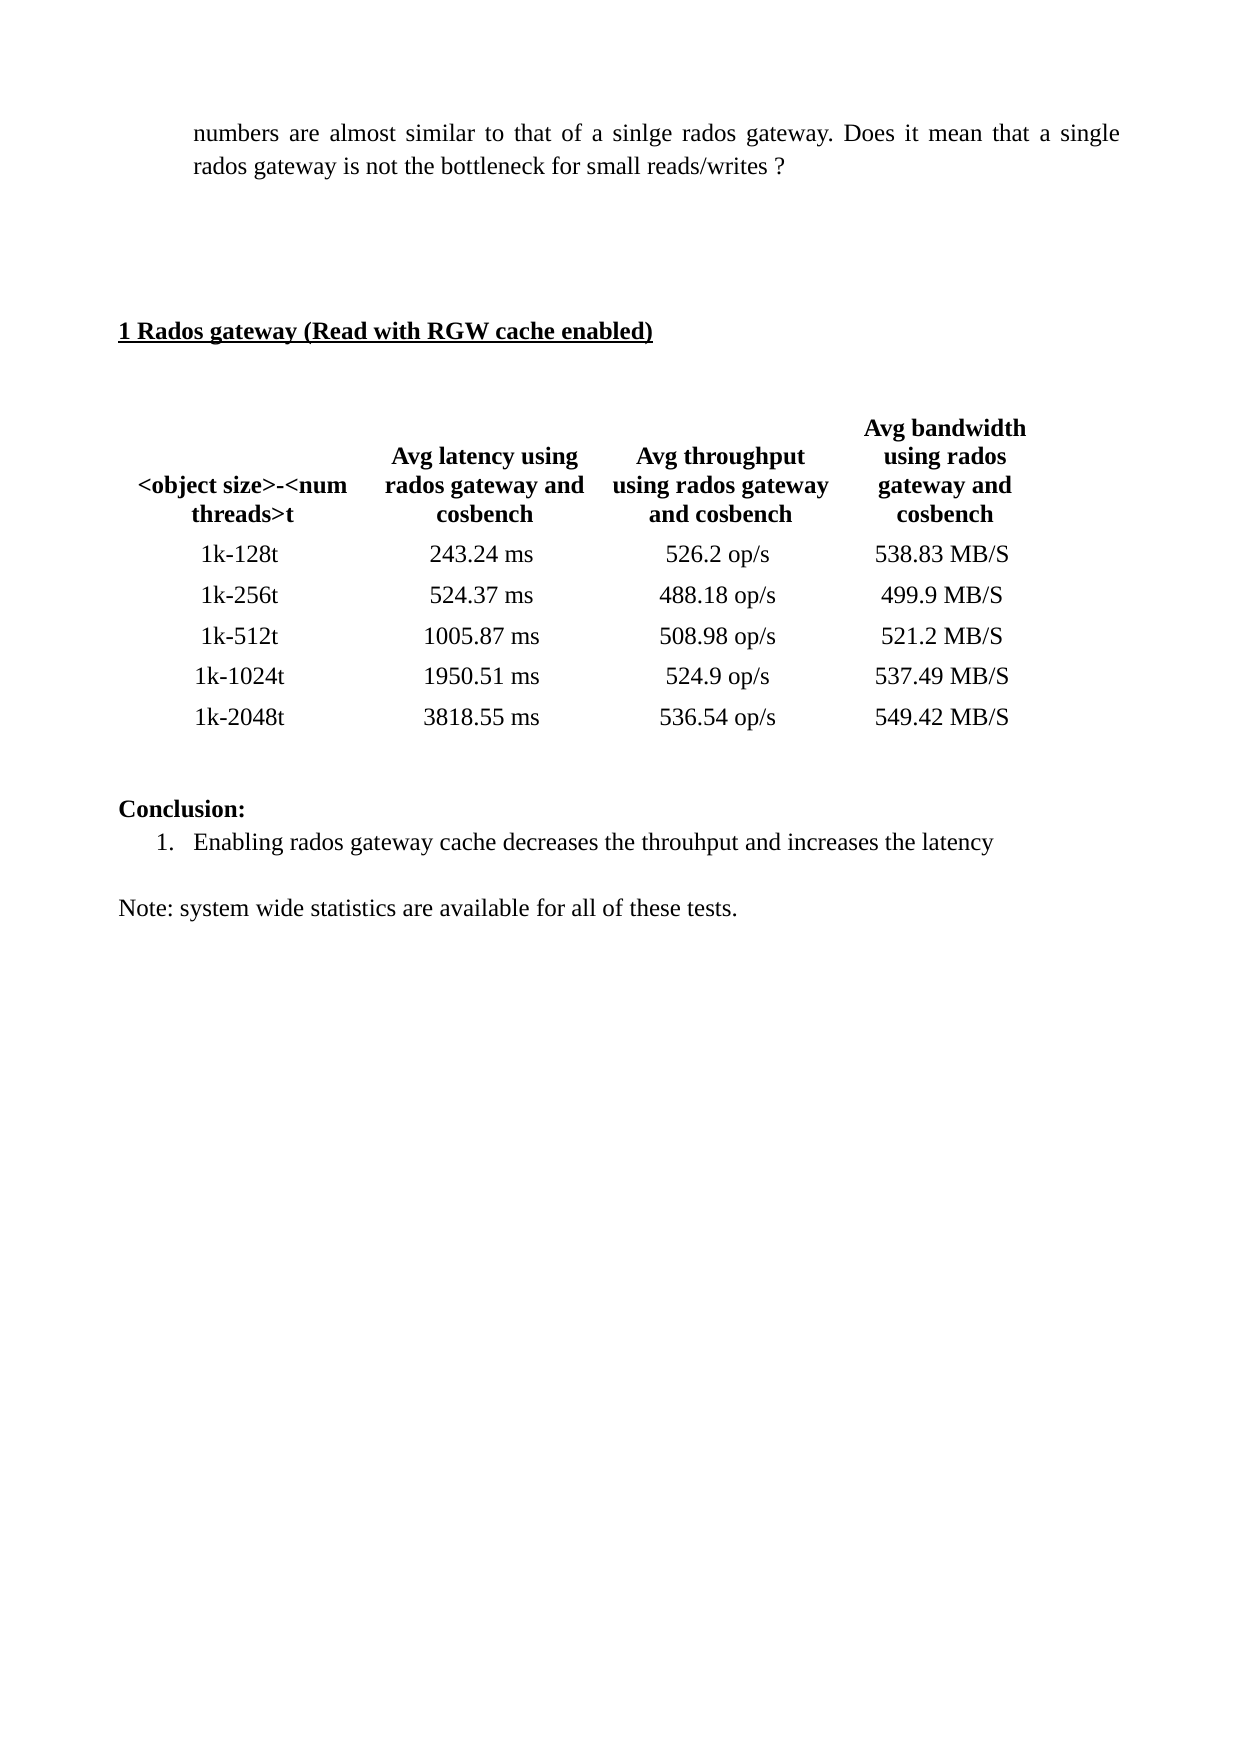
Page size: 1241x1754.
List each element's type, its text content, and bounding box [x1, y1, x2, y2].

table_cell 524.9 op/s [599, 656, 842, 696]
table_cell 508.98 op/s [599, 615, 842, 656]
table_cell 499.9 MB/S [842, 574, 1048, 615]
table_cell 243.24 ms [370, 534, 599, 574]
list numbers are almost similar to that of a sinlge rados gateway. Does it mean that a single rados gateway is not the bottleneck for small reads/writes ? [156, 118, 1122, 180]
text 1 Rados gateway (Read with RGW cache enabled) [118, 316, 1122, 345]
table_header <object size>-<num threads>t [115, 407, 370, 534]
table_cell 538.83 MB/S [842, 534, 1048, 574]
table_cell 1k-512t [115, 615, 370, 656]
table_cell 1k-128t [115, 534, 370, 574]
table_cell 488.18 op/s [599, 574, 842, 615]
table_cell 549.42 MB/S [842, 696, 1048, 737]
table_cell 1k-2048t [115, 696, 370, 737]
table_cell 537.49 MB/S [842, 656, 1048, 696]
table_header Avg bandwidth using rados gateway and cosbench [842, 407, 1048, 534]
table_cell 3818.55 ms [370, 696, 599, 737]
table_header Avg throughput using rados gateway and cosbench [599, 407, 842, 534]
table_cell 1005.87 ms [370, 615, 599, 656]
table_cell 1950.51 ms [370, 656, 599, 696]
text Note: system wide statistics are available for all of these tests. [118, 893, 1122, 922]
table_cell 524.37 ms [370, 574, 599, 615]
table_cell 536.54 op/s [599, 696, 842, 737]
list Enabling rados gateway cache decreases the throuhput and increases the latency [156, 827, 1122, 856]
text Conclusion: [118, 794, 1122, 823]
table_header Avg latency using rados gateway and cosbench [370, 407, 599, 534]
table_cell 1k-256t [115, 574, 370, 615]
table_cell 1k-1024t [115, 656, 370, 696]
table_cell 521.2 MB/S [842, 615, 1048, 656]
table_cell 526.2 op/s [599, 534, 842, 574]
